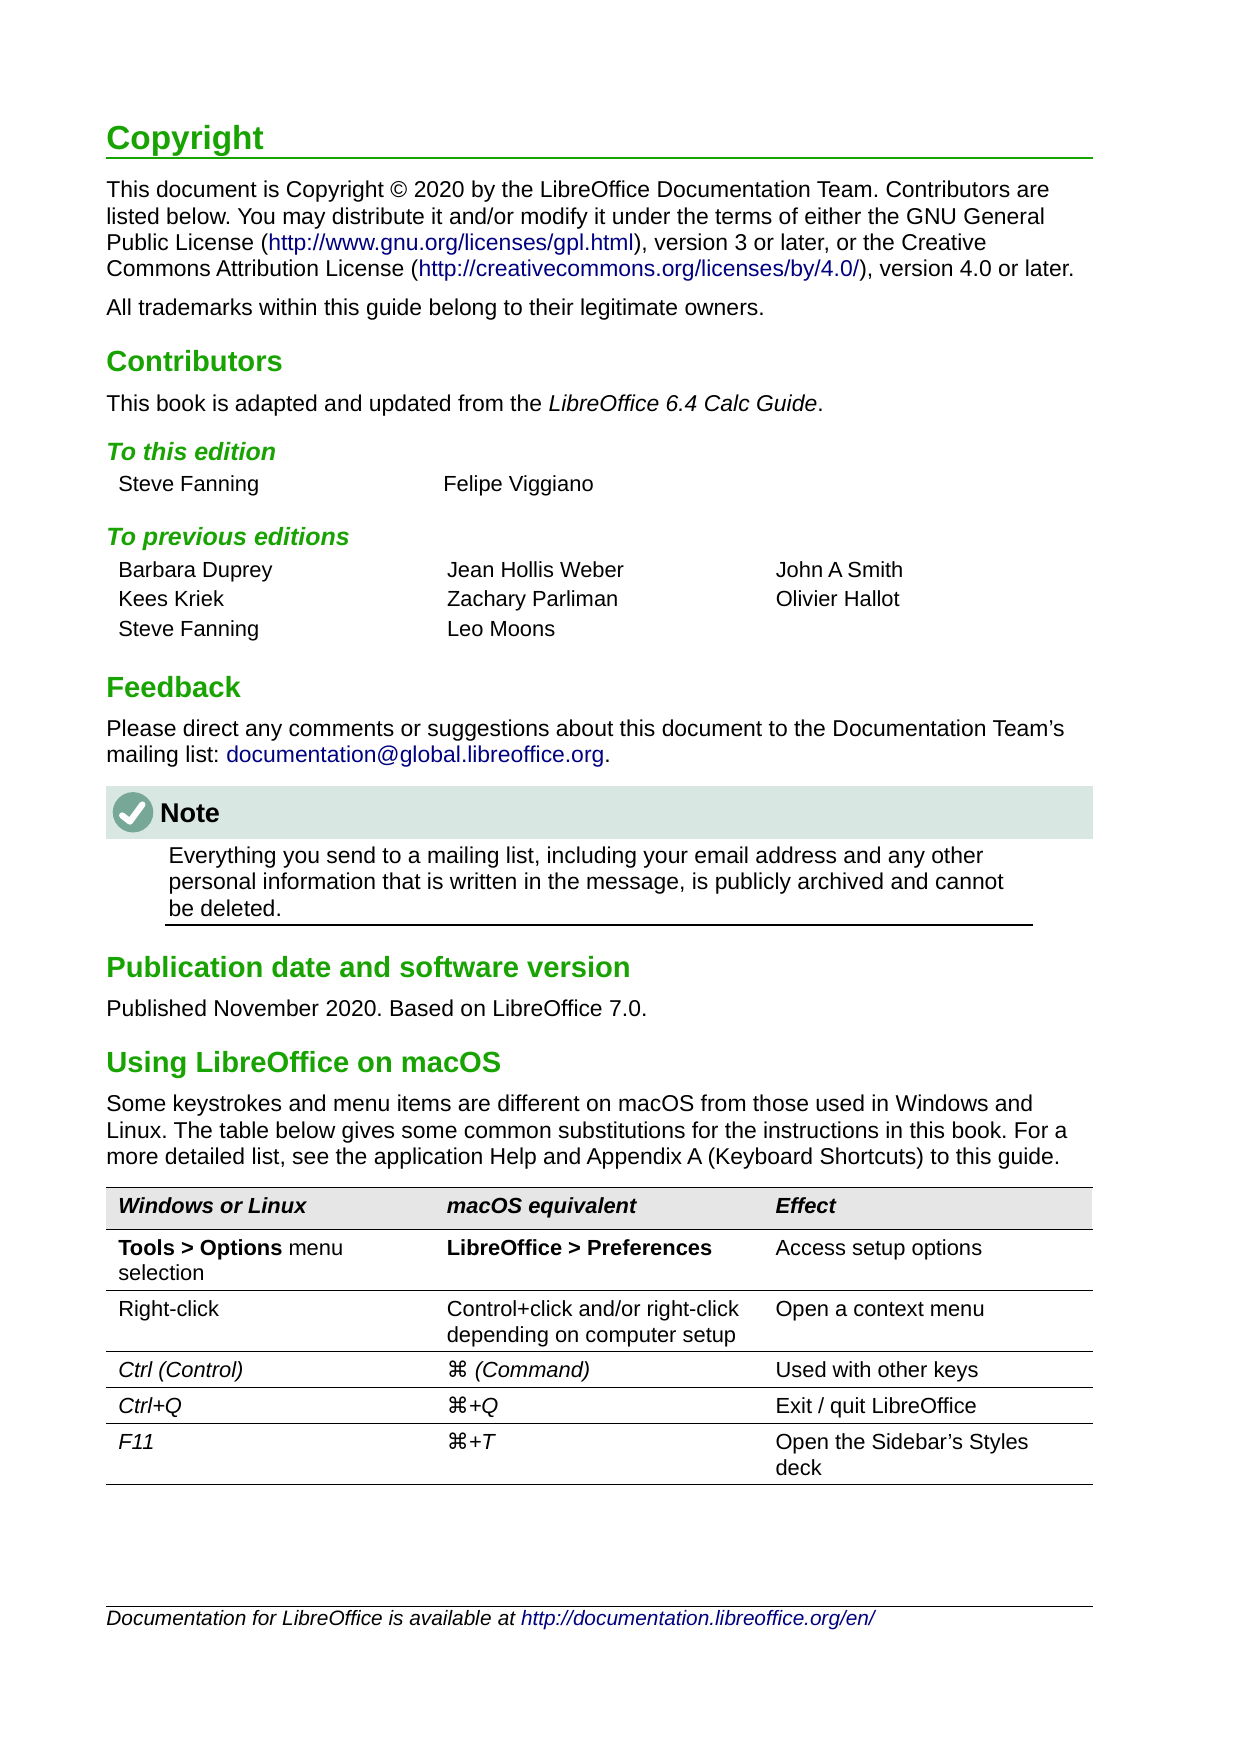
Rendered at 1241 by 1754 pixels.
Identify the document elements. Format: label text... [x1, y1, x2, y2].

text Please direct any comments or suggestions about this document to the Documentation Team’s mailing list: documentation@global.libreoffice.org. [106, 715, 1093, 768]
table_cell Used with other keys [764, 1352, 1092, 1387]
table_cell Exit / quit LibreOffice [764, 1388, 1092, 1423]
table_header Jean Hollis Weber [435, 556, 764, 586]
table_cell Ctrl (Control) [106, 1352, 435, 1387]
table_header Effect [764, 1188, 1092, 1229]
table_cell ⌘+Q [435, 1388, 764, 1423]
text This document is Copyright © 2020 by the LibreOffice Documentation Team. Contributors are listed below. You may distribute it and/or modify it under the terms of either the GNU General Public License (http://www.gnu.org/licenses/gpl.html), version 3 or later, or the Creative Commons Attribution License (http://creativecommons.org/licenses/by/4.0/), version 4.0 or later. [106, 176, 1093, 282]
table_cell Kees Kriek [106, 586, 435, 616]
table_cell Steve Fanning [106, 616, 435, 646]
table_cell ⌘+T [435, 1424, 764, 1484]
table_header macOS equivalent [435, 1188, 764, 1229]
table_header John A Smith [764, 556, 1093, 586]
table_header Barbara Duprey [106, 556, 435, 586]
table_cell Zachary Parliman [435, 586, 764, 616]
subtitle Using LibreOffice on macOS [106, 1045, 1093, 1079]
table_header Windows or Linux [106, 1188, 435, 1229]
table_cell Ctrl+Q [106, 1388, 435, 1423]
subtitle To this edition [106, 437, 1093, 465]
table_cell LibreOffice > Preferences [435, 1230, 764, 1290]
table_cell Open the Sidebar’s Styles deck [764, 1424, 1092, 1484]
subtitle To previous editions [106, 522, 1093, 551]
table_cell Control+click and/or right-click depending on computer setup [435, 1291, 764, 1351]
table_cell Leo Moons [435, 616, 764, 646]
text Published November 2020. Based on LibreOffice 7.0. [106, 995, 1093, 1021]
text All trademarks within this guide belong to their legitimate owners. [106, 294, 1093, 321]
table_cell [764, 616, 1093, 646]
text This book is adapted and updated from the LibreOffice 6.4 Calc Guide. [106, 389, 1093, 416]
subtitle Publication date and software version [106, 950, 1093, 983]
table_cell Right-click [106, 1291, 435, 1351]
table_cell ⌘ (Command) [435, 1352, 764, 1387]
table_cell F11 [106, 1424, 435, 1484]
table_cell Access setup options [764, 1230, 1092, 1290]
table_header [766, 471, 1093, 501]
table_cell Olivier Hallot [764, 586, 1093, 616]
table_header Steve Fanning [106, 471, 431, 501]
table_header Felipe Viggiano [431, 471, 766, 501]
table_cell Open a context menu [764, 1291, 1092, 1351]
text Some keystrokes and menu items are different on macOS from those used in Windows and Linux. The table below gives some common substitutions for the instructions in this book. For a more detailed list, see the application Help and Appendix A (Keyboard Shortcuts) to this guide. [106, 1090, 1093, 1169]
text Everything you send to a mailing list, including your email address and any other personal information that is written in the message, is publicly archived and cannot be deleted. [165, 839, 1033, 924]
table_cell Tools > Options menu selection [106, 1230, 435, 1290]
subtitle Copyright [106, 118, 1093, 157]
subtitle Note [106, 786, 1093, 839]
subtitle Feedback [106, 670, 1093, 703]
subtitle Contributors [106, 344, 1093, 378]
